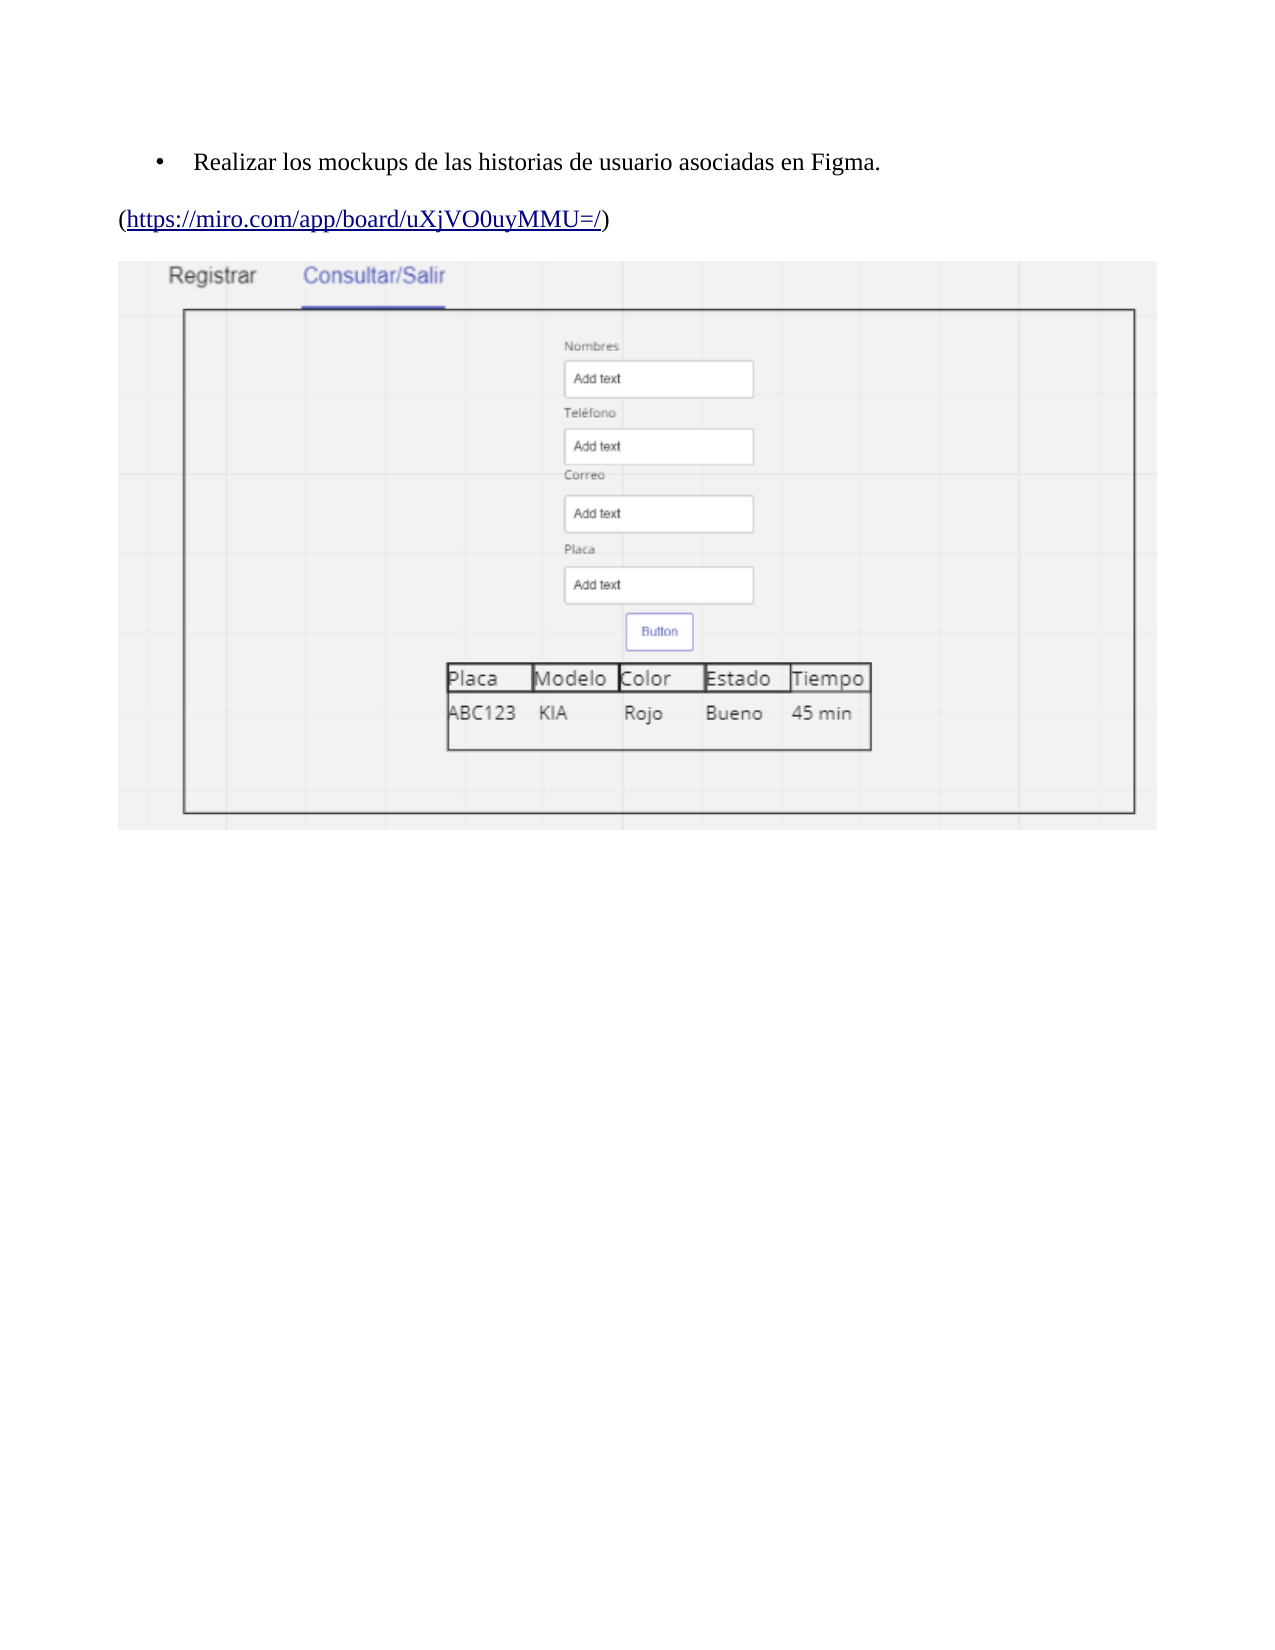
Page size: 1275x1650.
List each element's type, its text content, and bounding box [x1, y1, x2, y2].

text (https://miro.com/app/board/uXjVO0uyMMU=/) [118, 204, 1157, 233]
list Realizar los mockups de las historias de usuario asociadas en Figma. [156, 147, 1157, 176]
picture [118, 261, 1157, 830]
